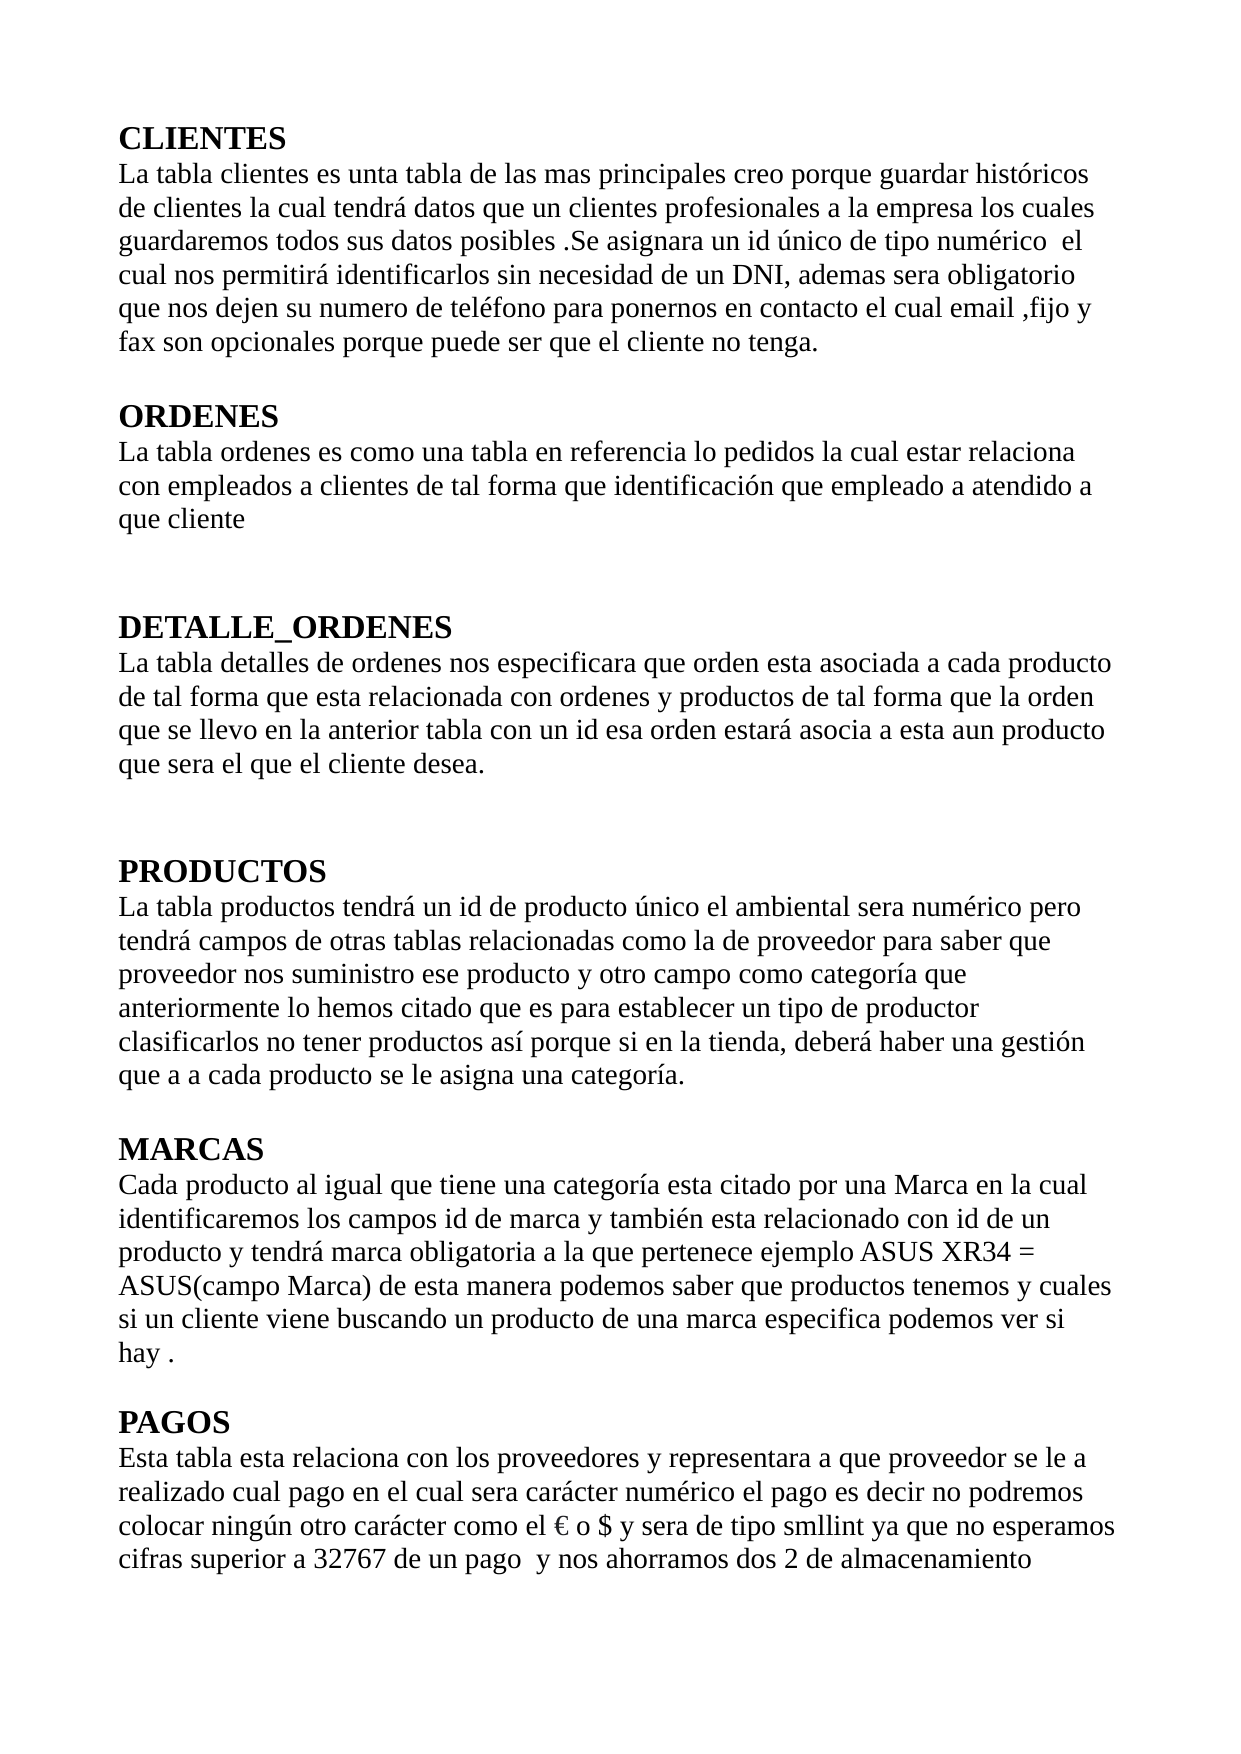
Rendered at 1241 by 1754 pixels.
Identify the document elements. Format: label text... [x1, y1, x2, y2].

text Cada producto al igual que tiene una categoría esta citado por una Marca en la cual identificaremos los campos id de marca y también esta relacionado con id de un producto y tendrá marca obligatoria a la que pertenece ejemplo ASUS XR34 = ASUS(campo Marca) de esta manera podemos saber que productos tenemos y cuales si un cliente viene buscando un producto de una marca especifica podemos ver si hay . [118, 1167, 1122, 1369]
text La tabla productos tendrá un id de producto único el ambiental sera numérico pero tendrá campos de otras tablas relacionadas como la de proveedor para saber que proveedor nos suministro ese producto y otro campo como categoría que anteriormente lo hemos citado que es para establecer un tipo de productor clasificarlos no tener productos así porque si en la tienda, deberá haber una gestión que a a cada producto se le asigna una categoría. [118, 889, 1122, 1091]
text La tabla clientes es unta tabla de las mas principales creo porque guardar históricos de clientes la cual tendrá datos que un clientes profesionales a la empresa los cuales guardaremos todos sus datos posibles .Se asignara un id único de tipo numérico el cual nos permitirá identificarlos sin necesidad de un DNI, ademas sera obligatorio que nos dejen su numero de teléfono para ponernos en contacto el cual email ,fijo y fax son opcionales porque puede ser que el cliente no tenga. [118, 156, 1122, 358]
text MARCAS [118, 1129, 1122, 1167]
text DETALLE_ORDENES [118, 607, 1122, 645]
text Esta tabla esta relaciona con los proveedores y representara a que proveedor se le a realizado cual pago en el cual sera carácter numérico el pago es decir no podremos colocar ningún otro carácter como el € o $ y sera de tipo smllint ya que no esperamos cifras superior a 32767 de un pago y nos ahorramos dos 2 de almacenamiento [118, 1441, 1122, 1575]
text CLIENTES [118, 118, 1122, 156]
text PRODUCTOS [118, 851, 1122, 889]
text ORDENES [118, 396, 1122, 434]
text PAGOS [118, 1402, 1122, 1441]
text La tabla ordenes es como una tabla en referencia lo pedidos la cual estar relaciona con empleados a clientes de tal forma que identificación que empleado a atendido a que cliente [118, 434, 1122, 535]
text La tabla detalles de ordenes nos especificara que orden esta asociada a cada producto de tal forma que esta relacionada con ordenes y productos de tal forma que la orden que se llevo en la anterior tabla con un id esa orden estará asocia a esta aun producto que sera el que el cliente desea. [118, 645, 1122, 779]
